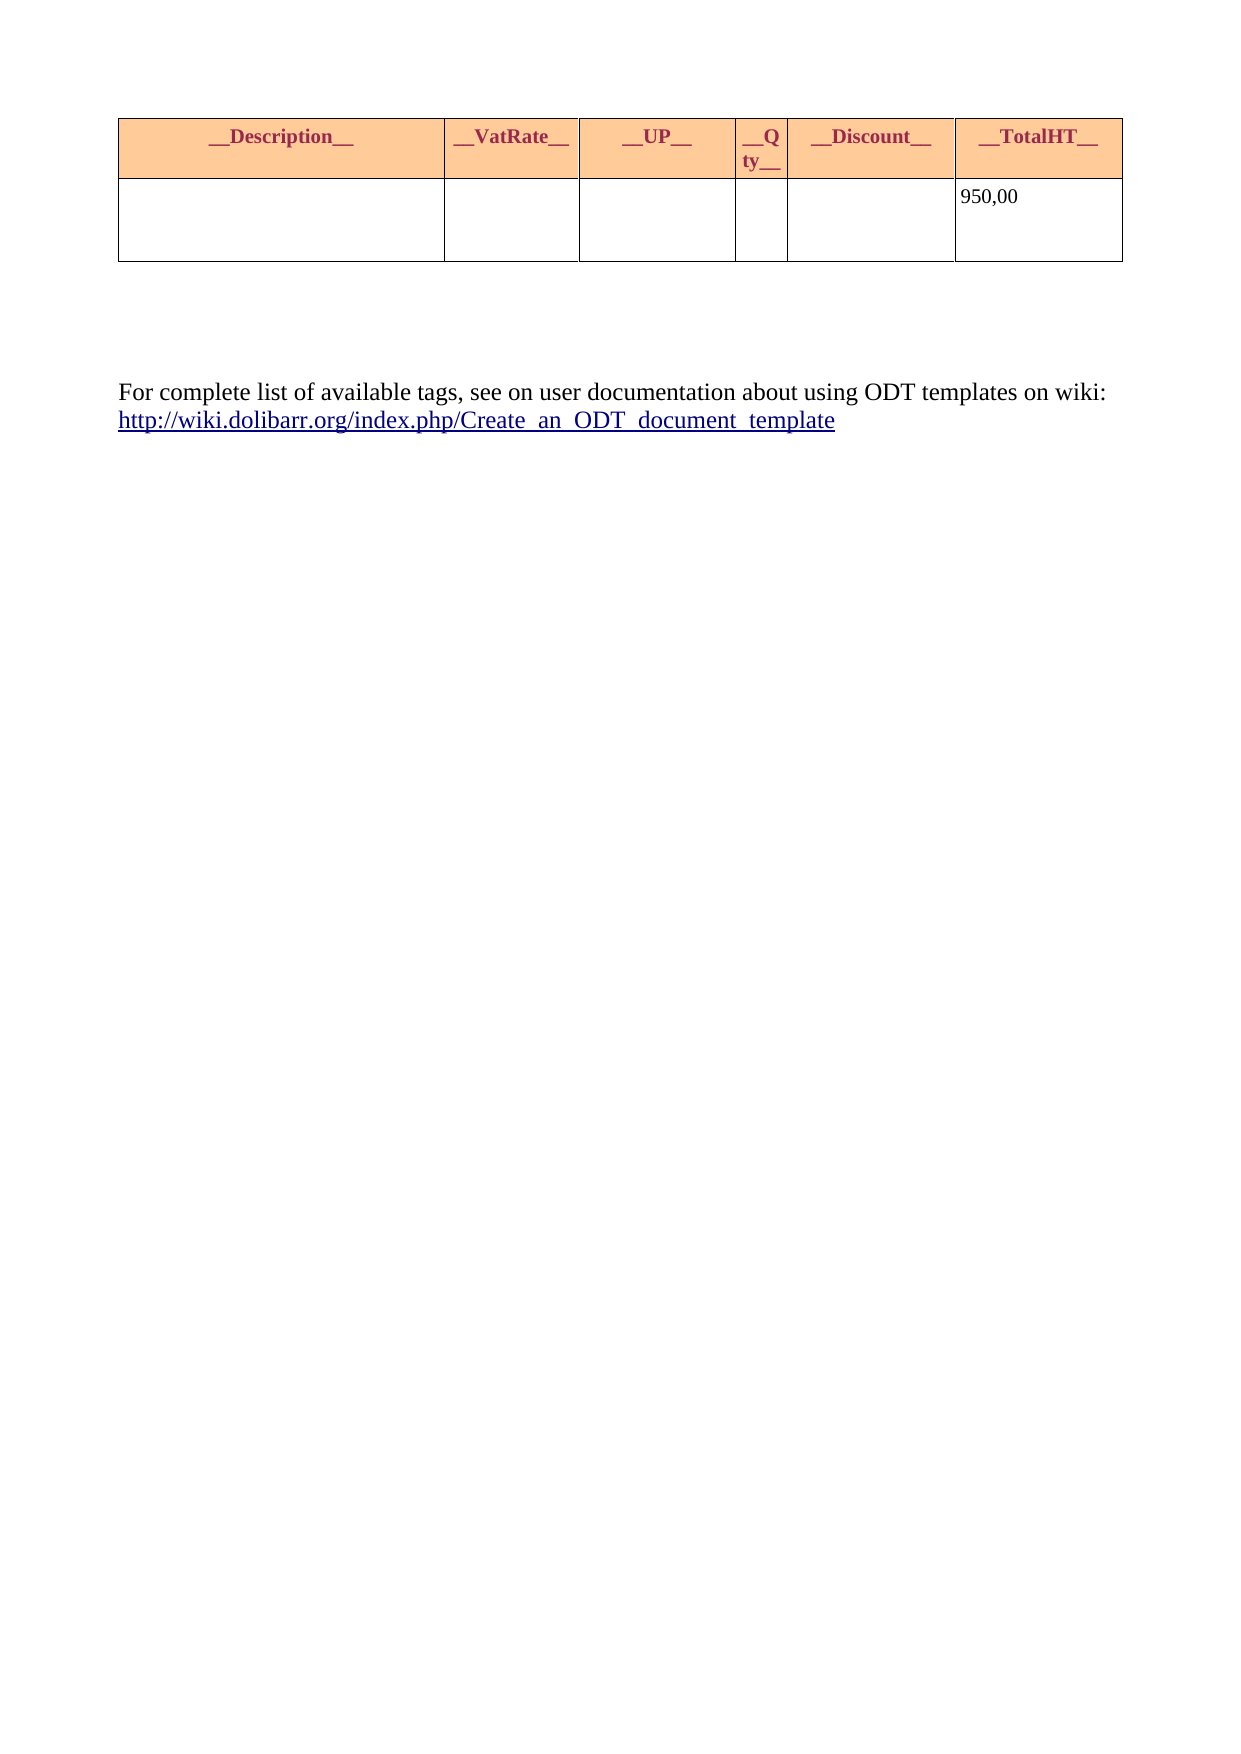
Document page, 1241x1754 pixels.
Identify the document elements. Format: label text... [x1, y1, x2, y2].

table_header __Description__ [119, 119, 444, 178]
table_cell 950,00 [956, 179, 1122, 261]
text For complete list of available tags, see on user documentation about using ODT templates on wiki: [118, 377, 1122, 405]
table_header __Qty__ [736, 119, 787, 178]
table_header __Discount__ [788, 119, 954, 178]
table_header __TotalHT__ [956, 119, 1122, 178]
table_header __UP__ [580, 119, 735, 178]
table_cell [119, 179, 444, 261]
table_cell [736, 179, 787, 261]
table_header __VatRate__ [445, 119, 578, 178]
table_cell [788, 179, 954, 261]
table_cell [580, 179, 735, 261]
text http://wiki.dolibarr.org/index.php/Create_an_ODT_document_template [118, 405, 1122, 434]
table_cell [445, 179, 578, 261]
